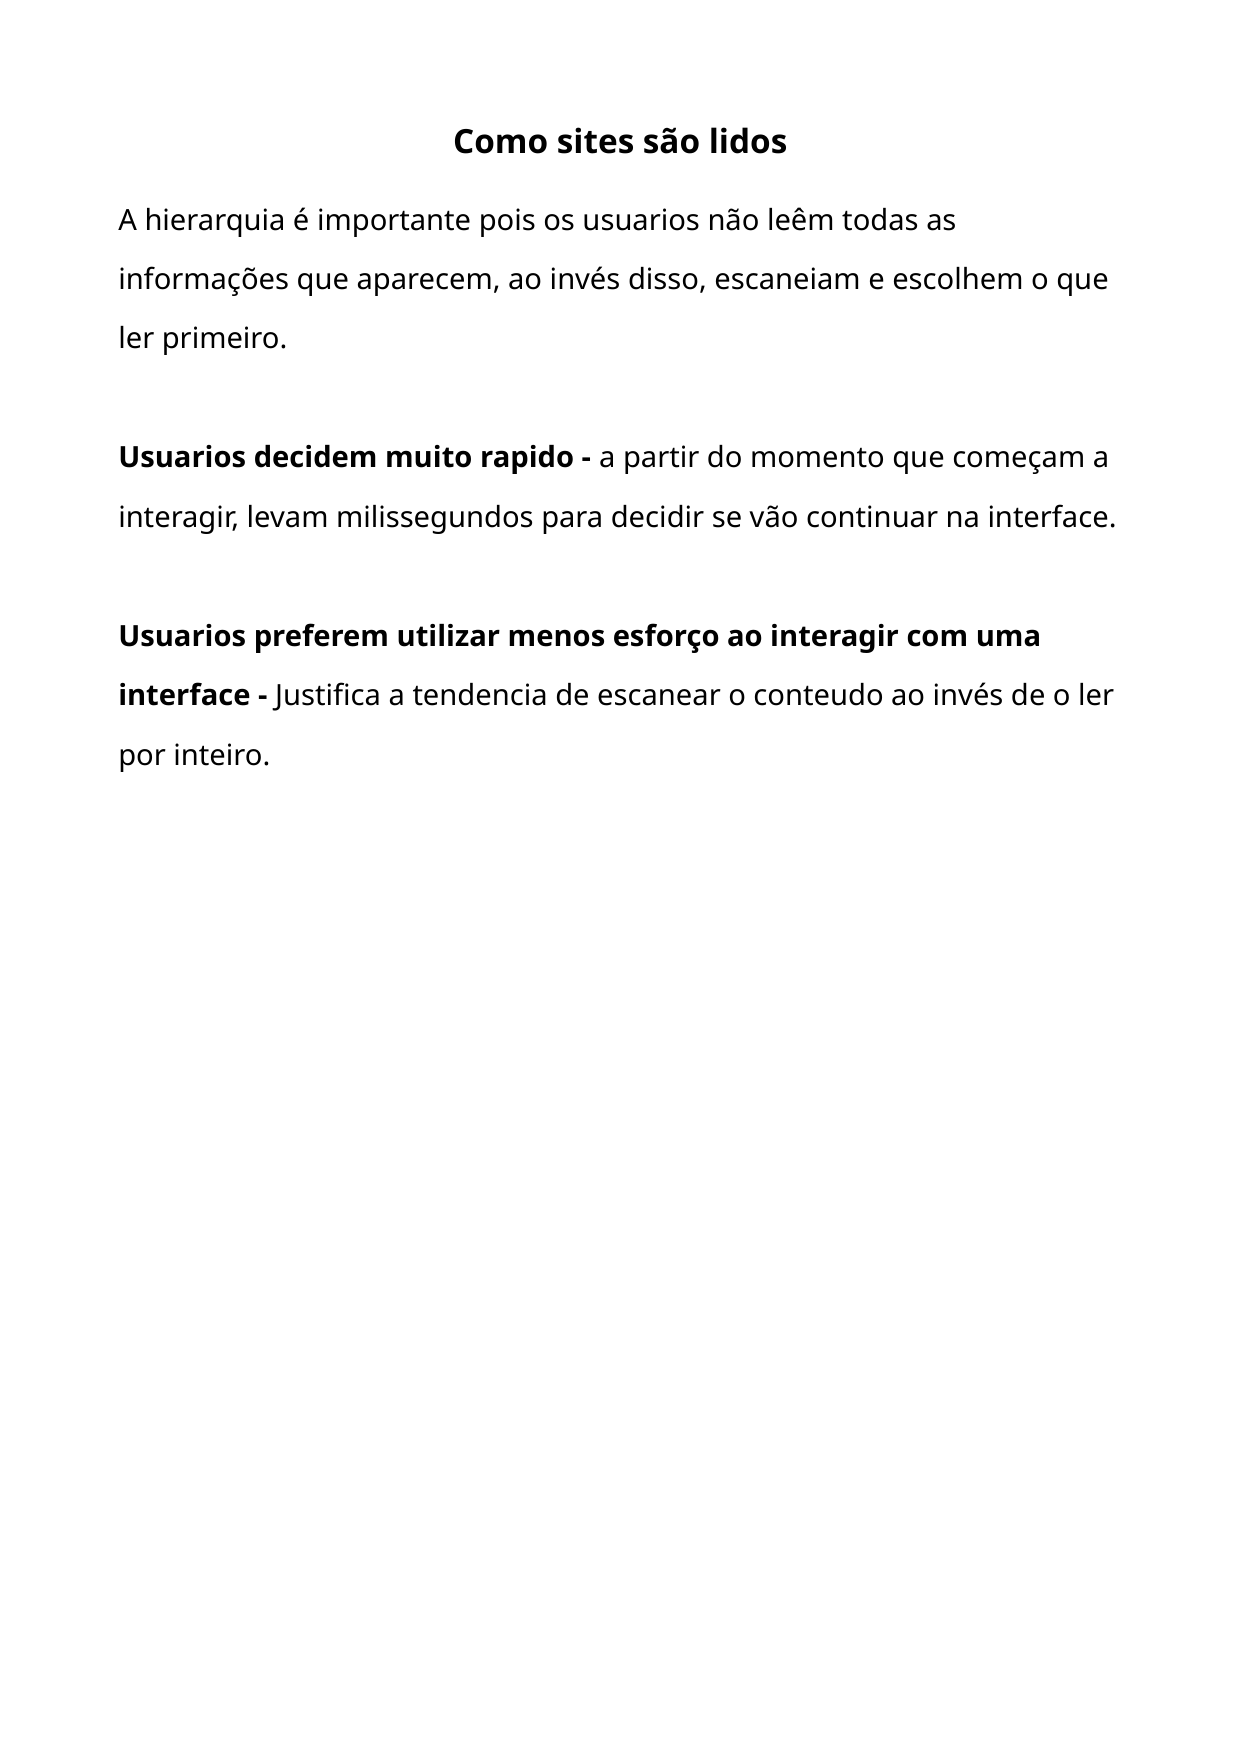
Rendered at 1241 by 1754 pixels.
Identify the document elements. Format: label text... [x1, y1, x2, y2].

text Usuarios preferem utilizar menos esforço ao interagir com uma interface - Justifica a tendencia de escanear o conteudo ao invés de o ler por inteiro. [118, 615, 1122, 774]
text A hierarquia é importante pois os usuarios não leêm todas as informações que aparecem, ao invés disso, escaneiam e escolhem o que ler primeiro. [118, 199, 1122, 357]
subtitle Como sites são lidos [118, 118, 1122, 163]
text Usuarios decidem muito rapido - a partir do momento que começam a interagir, levam milissegundos para decidir se vão continuar na interface. [118, 437, 1122, 536]
